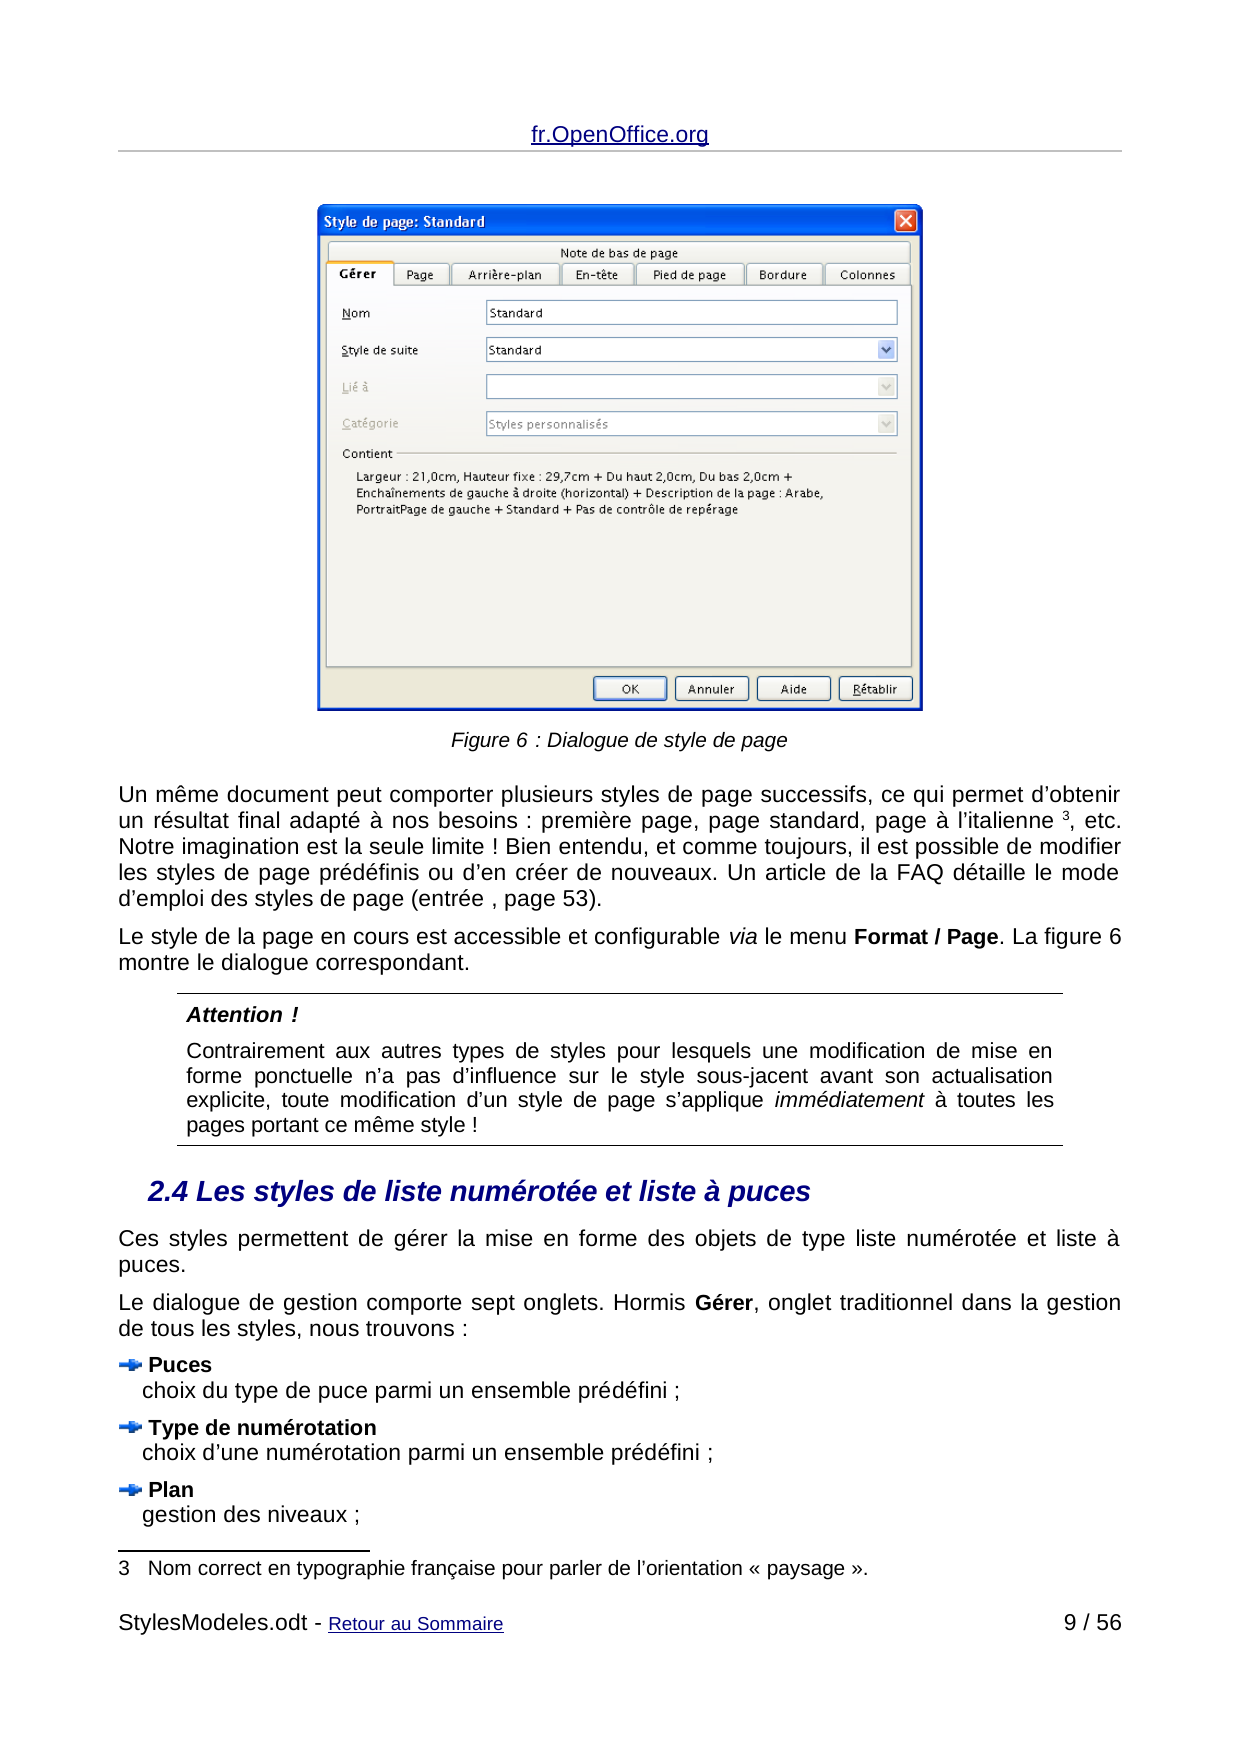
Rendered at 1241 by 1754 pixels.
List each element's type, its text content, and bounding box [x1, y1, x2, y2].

text Figure 6 : Dialogue de style de page [317, 711, 923, 752]
subtitle Les styles de liste numérotée et liste à puces [148, 1175, 1122, 1207]
text Ces styles permettent de gérer la mise en forme des objets de type liste numérotée et liste à puces. [118, 1225, 1122, 1277]
list Type de numérotation choix d’une numérotation parmi un ensemble prédéfini ; [118, 1415, 1122, 1466]
picture [119, 1484, 142, 1496]
text Le style de la page en cours est accessible et configurable via le menu Format / Page. La figure 6 montre le dialogue correspondant. [118, 923, 1122, 976]
picture [317, 204, 924, 711]
list Plan gestion des niveaux ; [118, 1477, 1122, 1528]
text Attention ! [177, 994, 1063, 1027]
list Puces choix du type de puce parmi un ensemble prédéfini ; [118, 1353, 1122, 1403]
text Contrairement aux autres types de styles pour lesquels une modification de mise en forme ponctuelle n’a pas d’influence sur le style sous-jacent avant son actualisation explicite, toute modification d’un style de page s’applique immédiatement à toutes les pages portant ce même style ! [177, 1029, 1063, 1145]
text Nom correct en typographie française pour parler de l’orientation « paysage ». [118, 1557, 1122, 1580]
picture [119, 1421, 142, 1433]
text Le dialogue de gestion comporte sept onglets. Hormis Gérer, onglet traditionnel dans la gestion de tous les styles, nous trouvons : [118, 1289, 1122, 1341]
text Un même document peut comporter plusieurs styles de page successifs, ce qui permet d’obtenir un résultat final adapté à nos besoins : première page, page standard, page à l’italienne , etc. Notre imagination est la seule limite ! Bien entendu, et comme toujours, il est possible de modifier les styles de page prédéfinis ou d’en créer de nouveaux. Un article de la FAQ détaille le mode d’emploi des styles de page (entrée 12, page 52). [118, 182, 1122, 912]
picture [119, 1359, 142, 1371]
